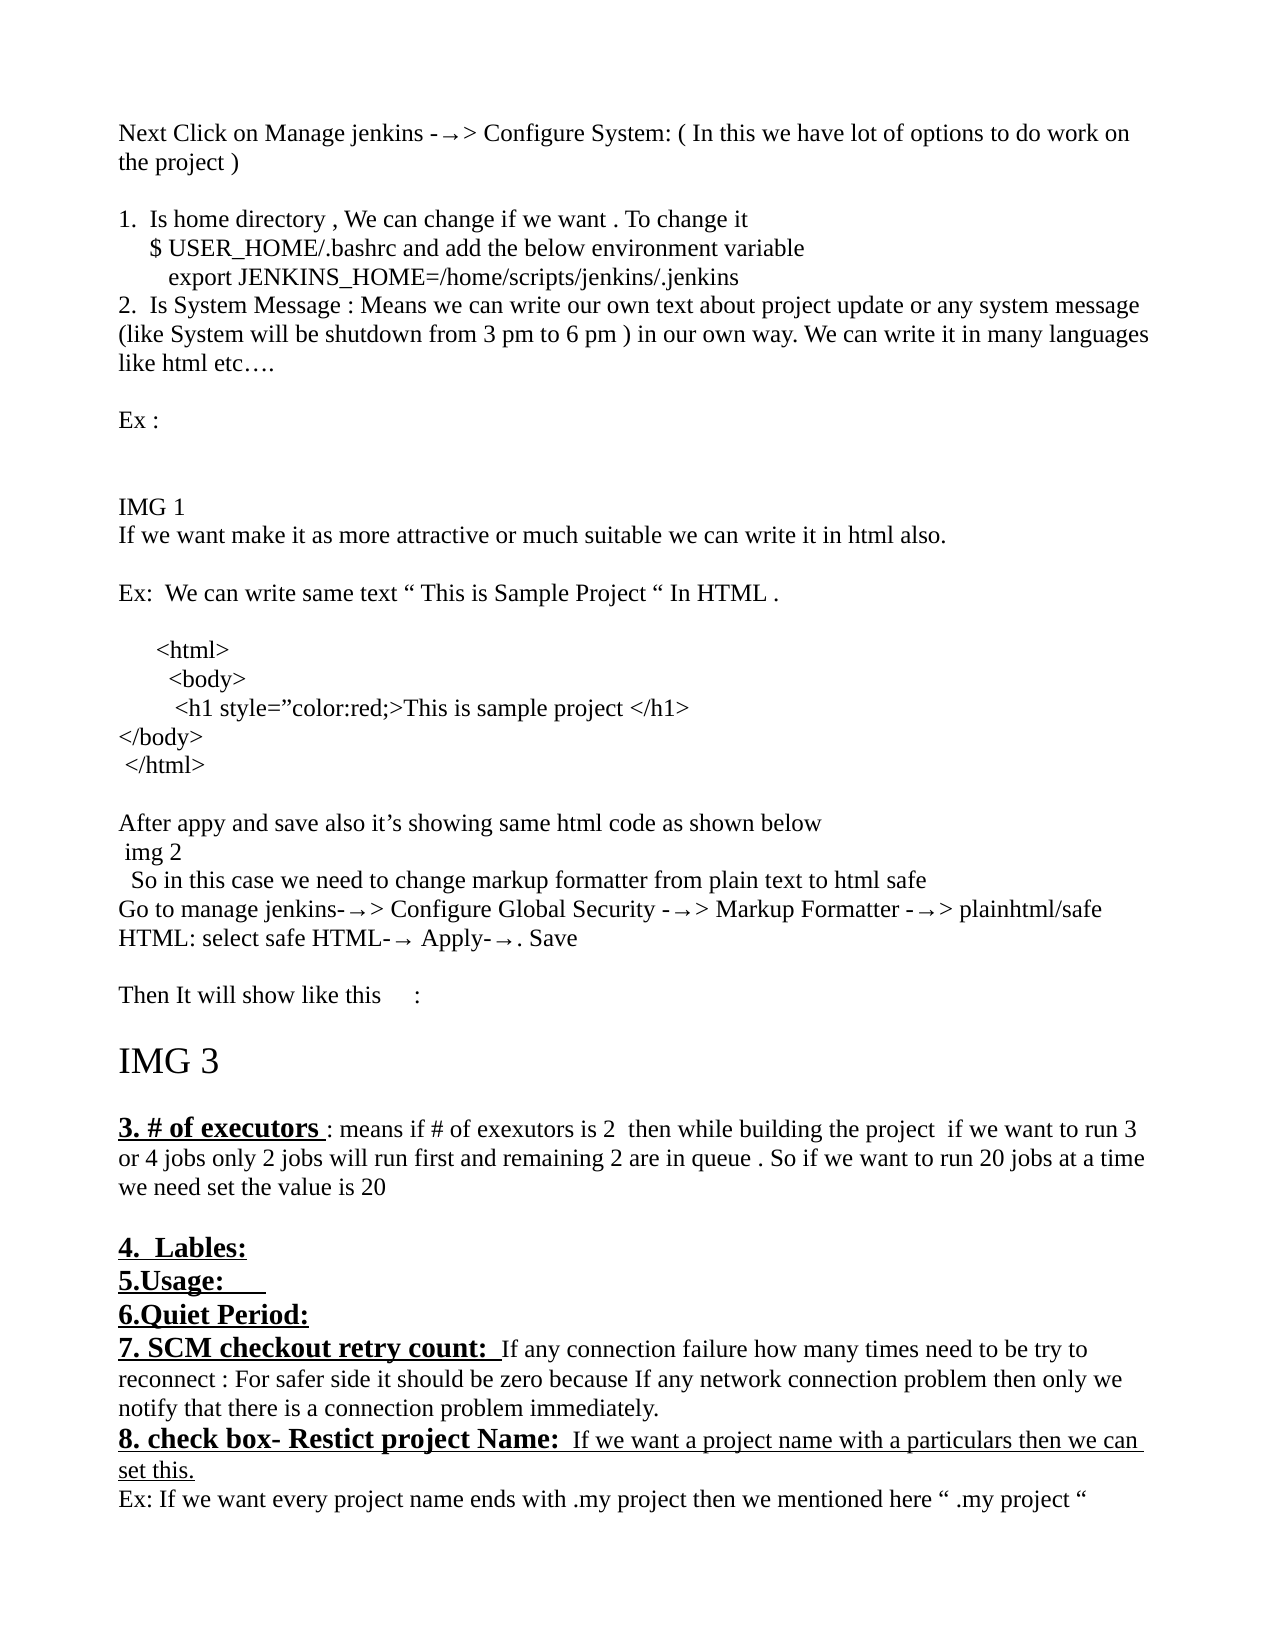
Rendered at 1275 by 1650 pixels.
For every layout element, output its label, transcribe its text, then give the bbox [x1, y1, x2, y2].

text </html> [118, 751, 1157, 779]
text IMG 1 [118, 492, 1157, 521]
text After appy and save also it’s showing same html code as shown below [118, 808, 1157, 837]
text $ USER_HOME/.bashrc and add the below environment variable [118, 233, 1157, 262]
text export JENKINS_HOME=/home/scripts/jenkins/.jenkins [118, 262, 1157, 291]
text Ex : [118, 406, 1157, 434]
text If we want make it as more attractive or much suitable we can write it in html also. [118, 521, 1157, 549]
text <h1 style=”color:red;>This is sample project </h1> </body> [118, 693, 1157, 751]
text Ex: If we want every project name ends with .my project then we mentioned here “ .my project “ [118, 1484, 1157, 1512]
text Then It will show like this : [118, 981, 1157, 1009]
text 6.Quiet Period: [118, 1297, 1157, 1330]
text So in this case we need to change markup formatter from plain text to html safe [118, 866, 1157, 894]
text 1. Is home directory , We can change if we want . To change it [118, 204, 1157, 233]
text Go to manage jenkins-→> Configure Global Security -→> Markup Formatter -→> plainhtml/safe HTML: select safe HTML-→ Apply-→. Save [118, 894, 1157, 952]
text 8. check box- Restict project Name: If we want a project name with a particulars then we can set this. [118, 1421, 1157, 1484]
text 5.Usage: [118, 1263, 1157, 1297]
text 2. Is System Message : Means we can write our own text about project update or any system message (like System will be shutdown from 3 pm to 6 pm ) in our own way. We can write it in many languages like html etc…. [118, 291, 1157, 377]
text 3. # of executors : means if # of exexutors is 2 then while building the project if we want to run 3 or 4 jobs only 2 jobs will run first and remaining 2 are in queue . So if we want to run 20 jobs at a time we need set the value is 20 [118, 1110, 1157, 1201]
text Next Click on Manage jenkins -→> Configure System: ( In this we have lot of options to do work on the project ) [118, 118, 1157, 176]
text 7. SCM checkout retry count: If any connection failure how many times need to be try to reconnect : For safer side it should be zero because If any network connection problem then only we notify that there is a connection problem immediately. [118, 1330, 1157, 1421]
text Ex: We can write same text “ This is Sample Project “ In HTML . [118, 578, 1157, 607]
text IMG 3 [118, 1038, 1157, 1110]
text img 2 [118, 837, 1157, 866]
text <html> <body> [118, 636, 1157, 693]
text 4. Lables: [118, 1230, 1157, 1263]
